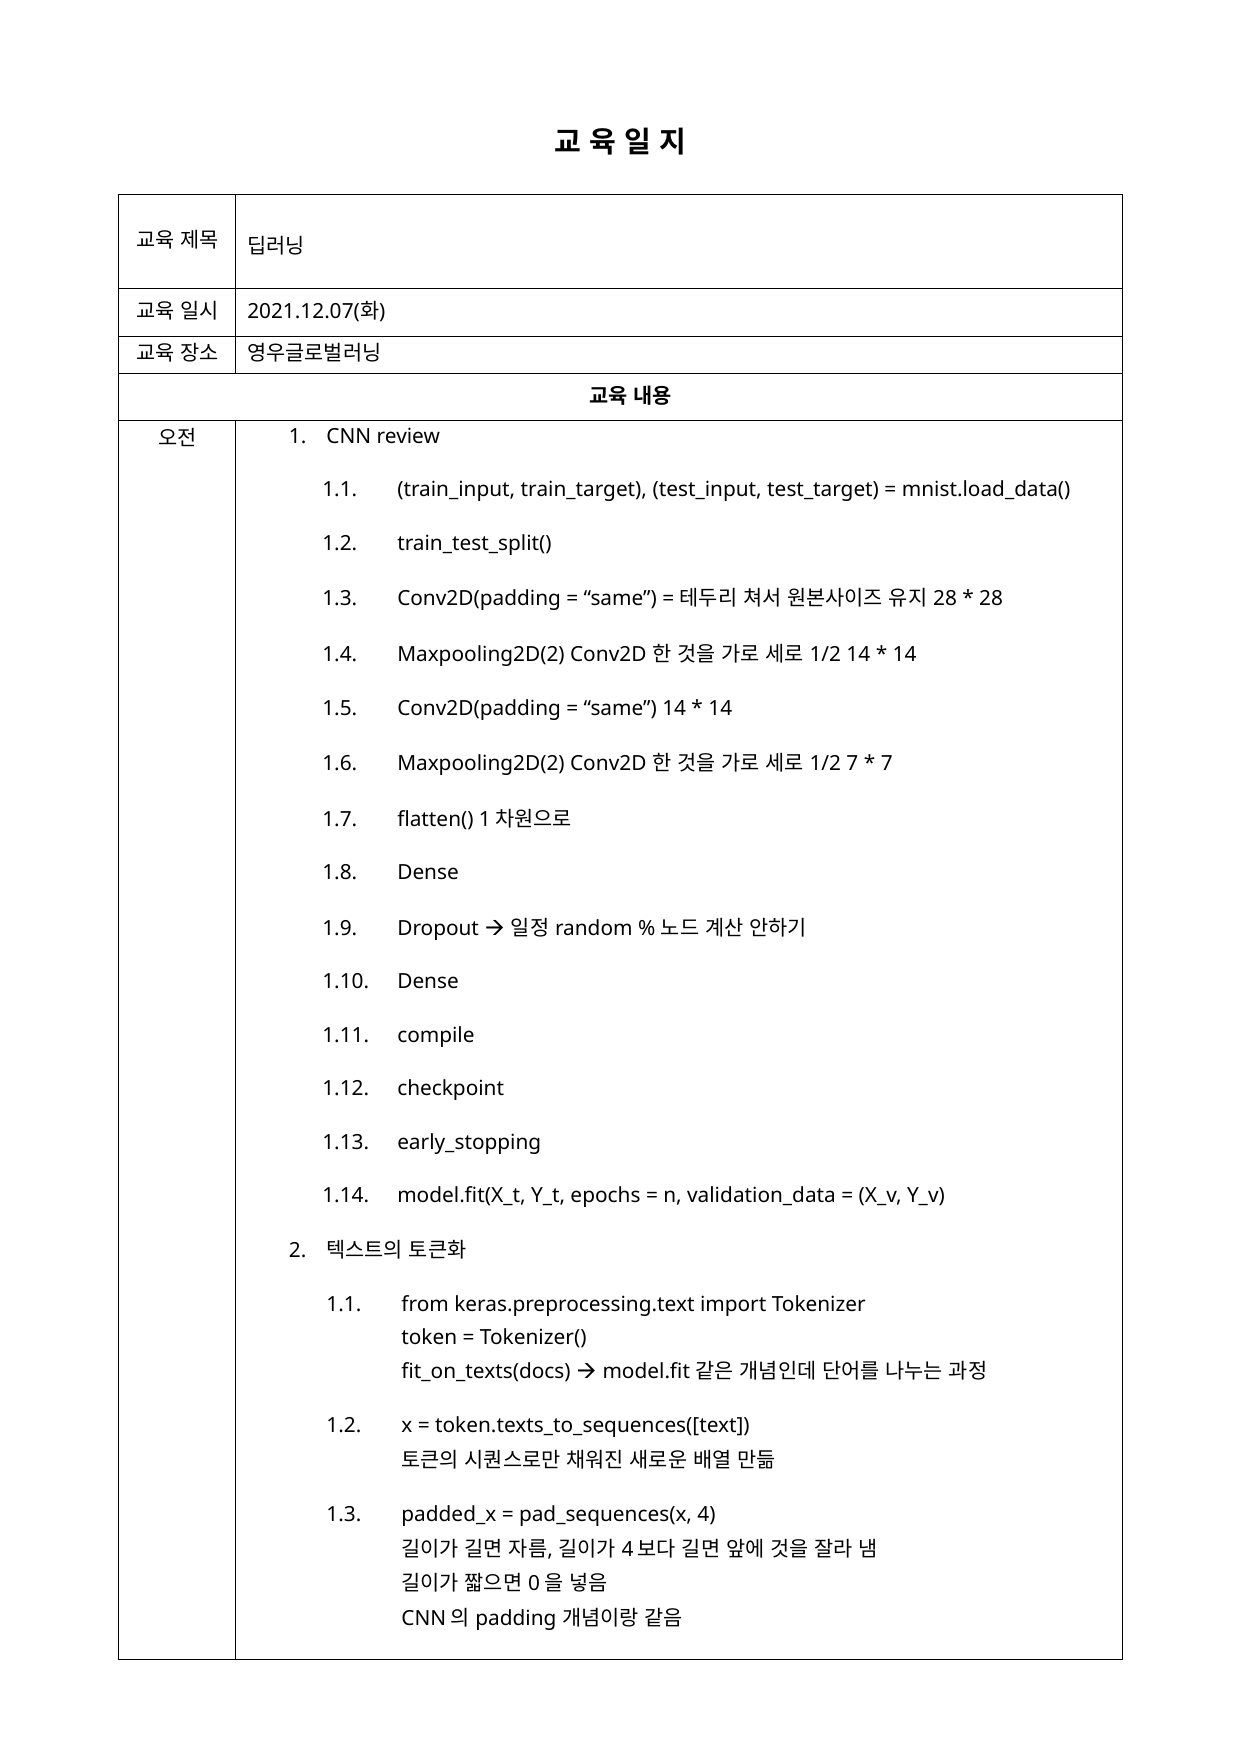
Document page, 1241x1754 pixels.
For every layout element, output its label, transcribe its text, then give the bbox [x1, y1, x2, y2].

table_cell 교육 내용 [119, 374, 1122, 420]
table_header 딥러닝 [236, 195, 1122, 288]
table_cell 2021.12.07(화) [236, 289, 1122, 336]
table_header 교육 제목 [119, 195, 235, 288]
table_cell 오전 [119, 421, 235, 1658]
table_cell 영우글로벌러닝 [236, 337, 1122, 373]
table_cell 교육 장소 [119, 337, 235, 373]
table_cell CNN review (train_input, train_target), (test_input, test_target) = mnist.load_data() train_test_split() Conv2D(padding = “same”) = 테두리 쳐서 원본사이즈 유지 28 * 28 Maxpooling2D(2) Conv2D 한 것을 가로 세로 1/2 14 * 14 Conv2D(padding = “same”) 14 * 14 Maxpooling2D(2) Conv2D 한 것을 가로 세로 1/2 7 * 7 flatten() 1차원으로 Dense Dropout  일정 random % 노드 계산 안하기 Dense compile checkpoint early_stopping model.fit(X_t, Y_t, epochs = n, validation_data = (X_v, Y_v) 텍스트의 토큰화 from keras.preprocessing.text import Tokenizer token = Tokenizer() fit_on_texts(docs)  model.fit 같은 개념인데 단어를 나누는 과정 x = token.texts_to_sequences([text]) 토큰의 시퀀스로만 채워진 새로운 배열 만듦 padded_x = pad_sequences(x, 4) 길이가 길면 자름, 길이가 4보다 길면 앞에 것을 잘라 냄 길이가 짧으면 0을 넣음 CNN의 padding 개념이랑 같음 Embedding(word_size, 8, input_length = 4) CNN은 순서 X 병렬처리 가능 RNN(Recurrent Neural Network, 순환 신경망)은 순서 매우 중요함 오늘 주가가 얼마야? 오늘(기억)  오늘 주가가(기억)  오늘 주가가 얼마야?  출력 (기억)을 관리하는 것이 LTSM : Long-Short Term Memory FIFO 개념, [236, 421, 1122, 1658]
table_cell 교육 일시 [119, 289, 235, 336]
